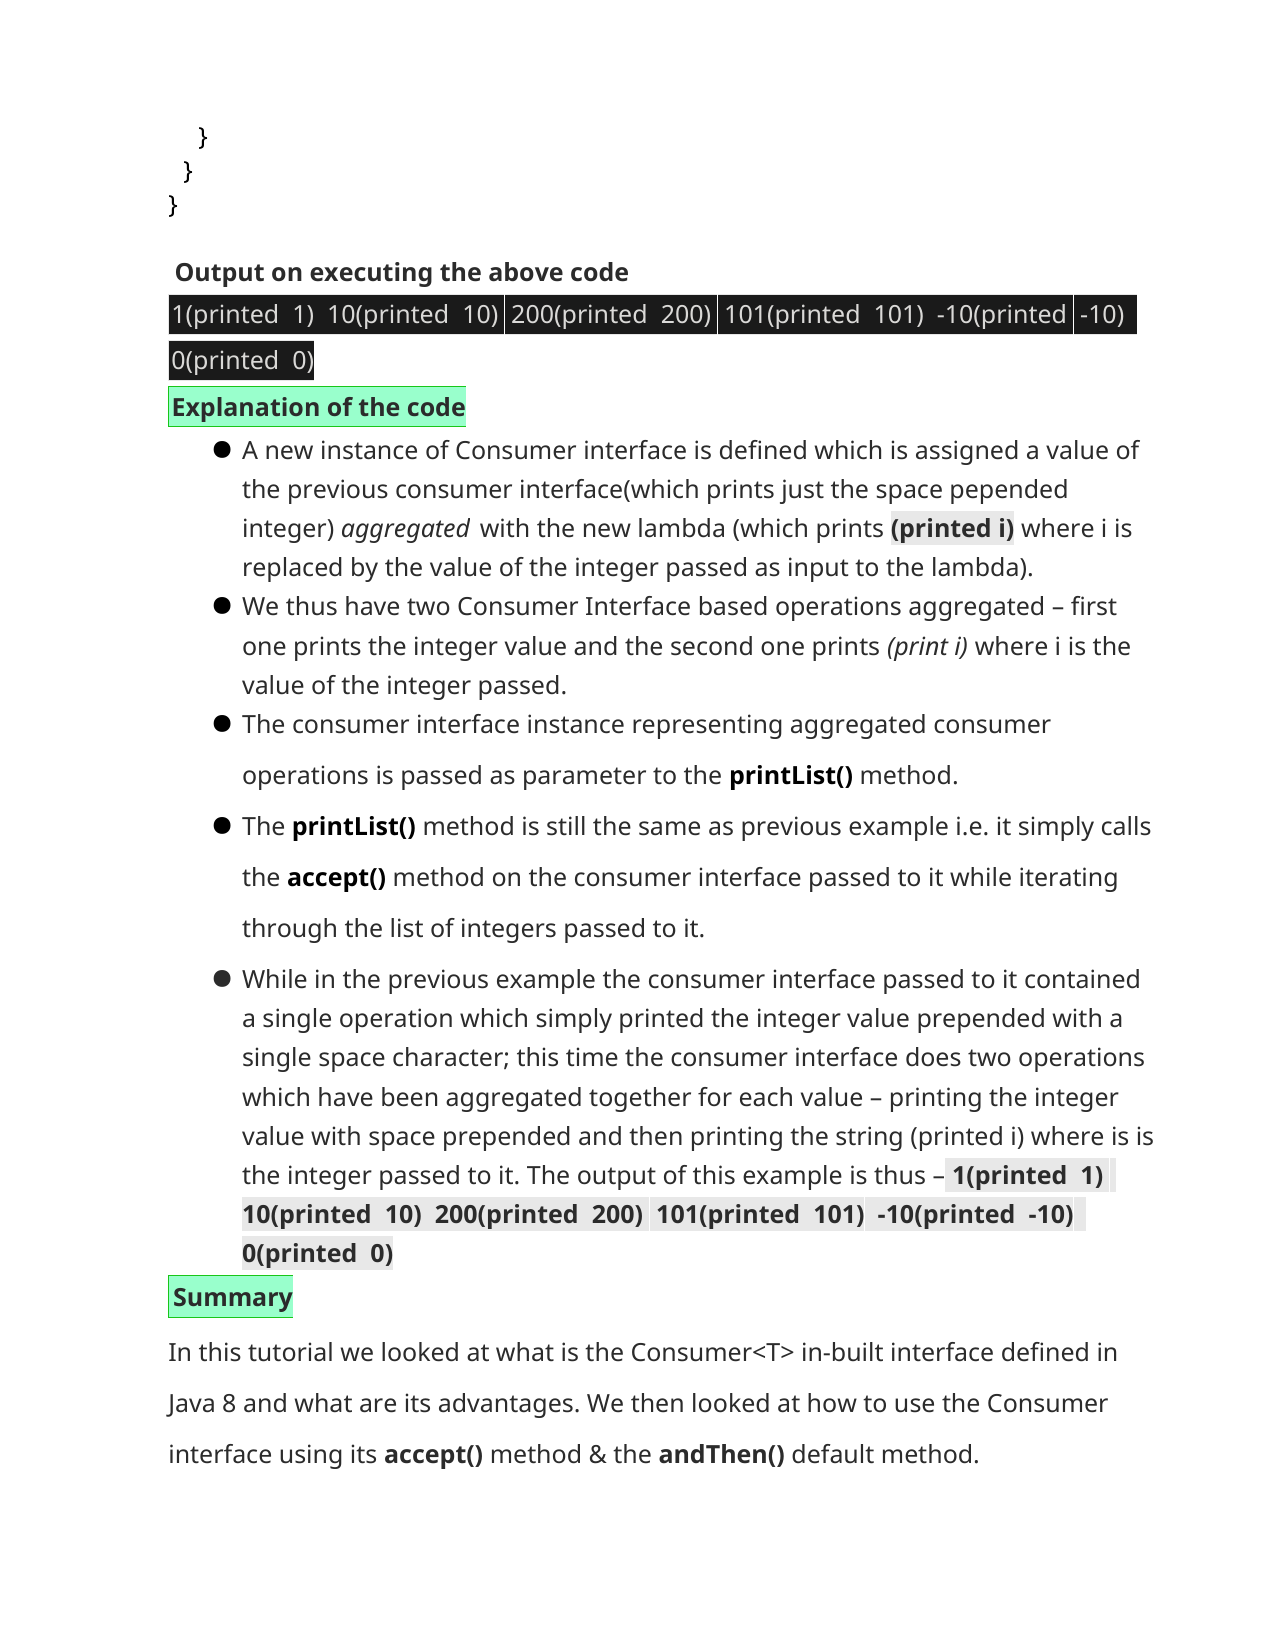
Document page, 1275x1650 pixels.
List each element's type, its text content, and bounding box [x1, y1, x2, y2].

list A new instance of Consumer interface is defined which is assigned a value of the previous consumer interface(which prints just the space pepended integer) aggregated with the new lambda (which prints (printed i) where i is replaced by the value of the integer passed as input to the lambda). [212, 432, 1155, 584]
text 1(printed 1) 10(printed 10) 200(printed 200) 101(printed 101) -10(printed -10) 0(printed 0) [168, 294, 1155, 380]
list We thus have two Consumer Interface based operations aggregated – first one prints the integer value and the second one prints (print i) where i is the value of the integer passed. [212, 589, 1155, 701]
list The printList() method is still the same as previous example i.e. it simply calls the accept() method on the consumer interface passed to it while iterating through the list of integers passed to it. [212, 809, 1155, 945]
table_header } } } [168, 118, 1155, 221]
list The consumer interface instance representing aggregated consumer operations is passed as parameter to the printList() method. [212, 707, 1155, 792]
list While in the previous example the consumer interface passed to it contained a single operation which simply printed the integer value prepended with a single space character; this time the consumer interface does two operations which have been aggregated together for each value – printing the integer value with space prepended and then printing the string (printed i) where is is the integer passed to it. The output of this example is thus – 1(printed 1) 10(printed 10) 200(printed 200) 101(printed 101) -10(printed -10) 0(printed 0) [212, 962, 1155, 1270]
text Summary In this tutorial we looked at what is the Consumer<T> in-built interface defined in Java 8 and what are its advantages. We then looked at how to use the Consumer interface using its accept() method & the andThen() default method. [168, 1275, 1155, 1470]
text Output on executing the above code [168, 255, 1155, 289]
text Explanation of the code [169, 386, 1155, 426]
